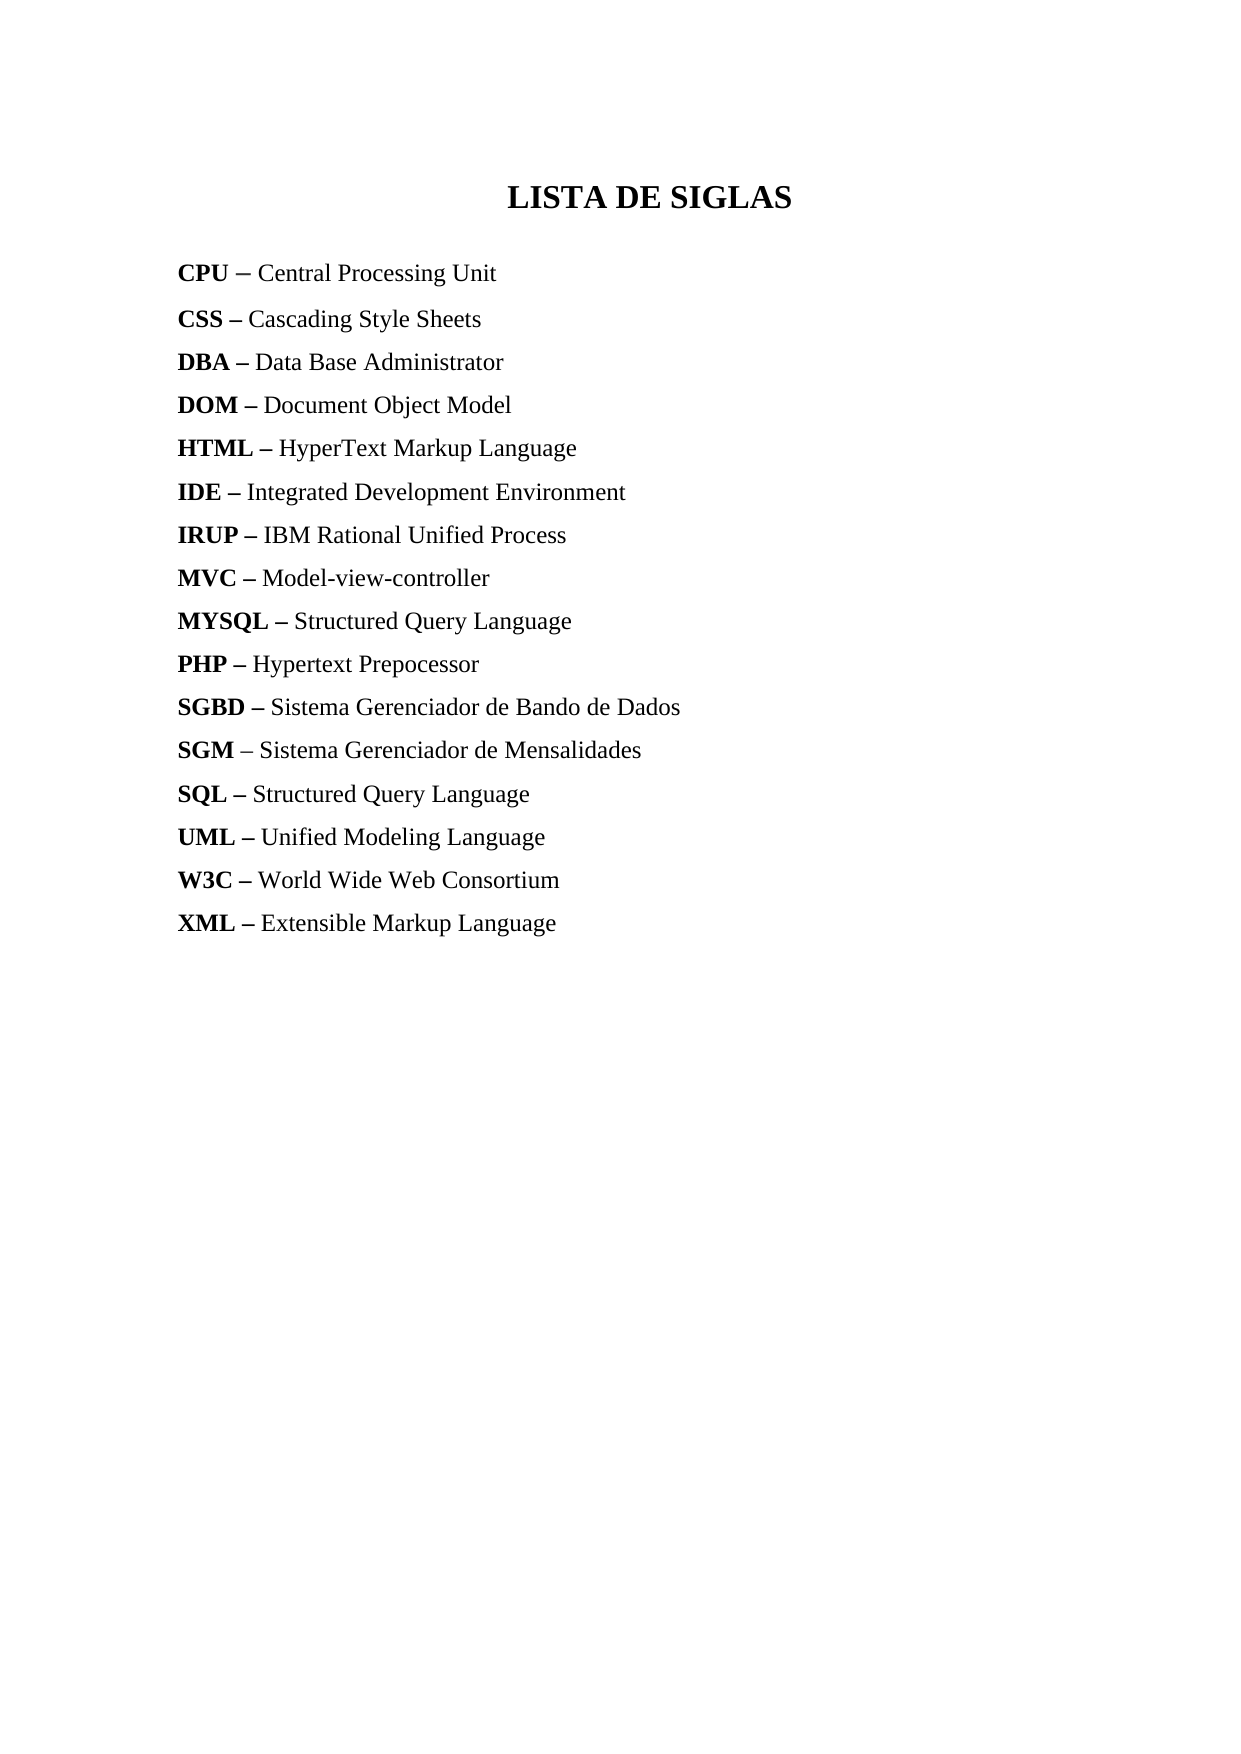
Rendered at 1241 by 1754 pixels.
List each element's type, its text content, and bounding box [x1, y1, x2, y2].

text UML – Unified Modeling Language [177, 822, 1122, 851]
text CPU – Central Processing Unit [177, 254, 1122, 287]
text DBA – Data Base Administrator [177, 347, 1122, 376]
text MYSQL – Structured Query Language [177, 606, 1122, 635]
text IDE – Integrated Development Environment [177, 477, 1122, 505]
text SGBD – Sistema Gerenciador de Bando de Dados [177, 692, 1122, 721]
text SGM – Sistema Gerenciador de Mensalidades [177, 736, 1122, 764]
text LISTA DE SIGLAS [177, 177, 1122, 216]
text SQL – Structured Query Language [177, 779, 1122, 807]
text MVC – Model-view-controller [177, 563, 1122, 592]
text XML – Extensible Markup Language [177, 908, 1122, 937]
text CSS – Cascading Style Sheets [177, 304, 1122, 333]
text HTML – HyperText Markup Language [177, 433, 1122, 462]
text PHP – Hypertext Prepocessor [177, 649, 1122, 678]
text DOM – Document Object Model [177, 390, 1122, 419]
text IRUP – IBM Rational Unified Process [177, 520, 1122, 548]
text W3C – World Wide Web Consortium [177, 865, 1122, 894]
